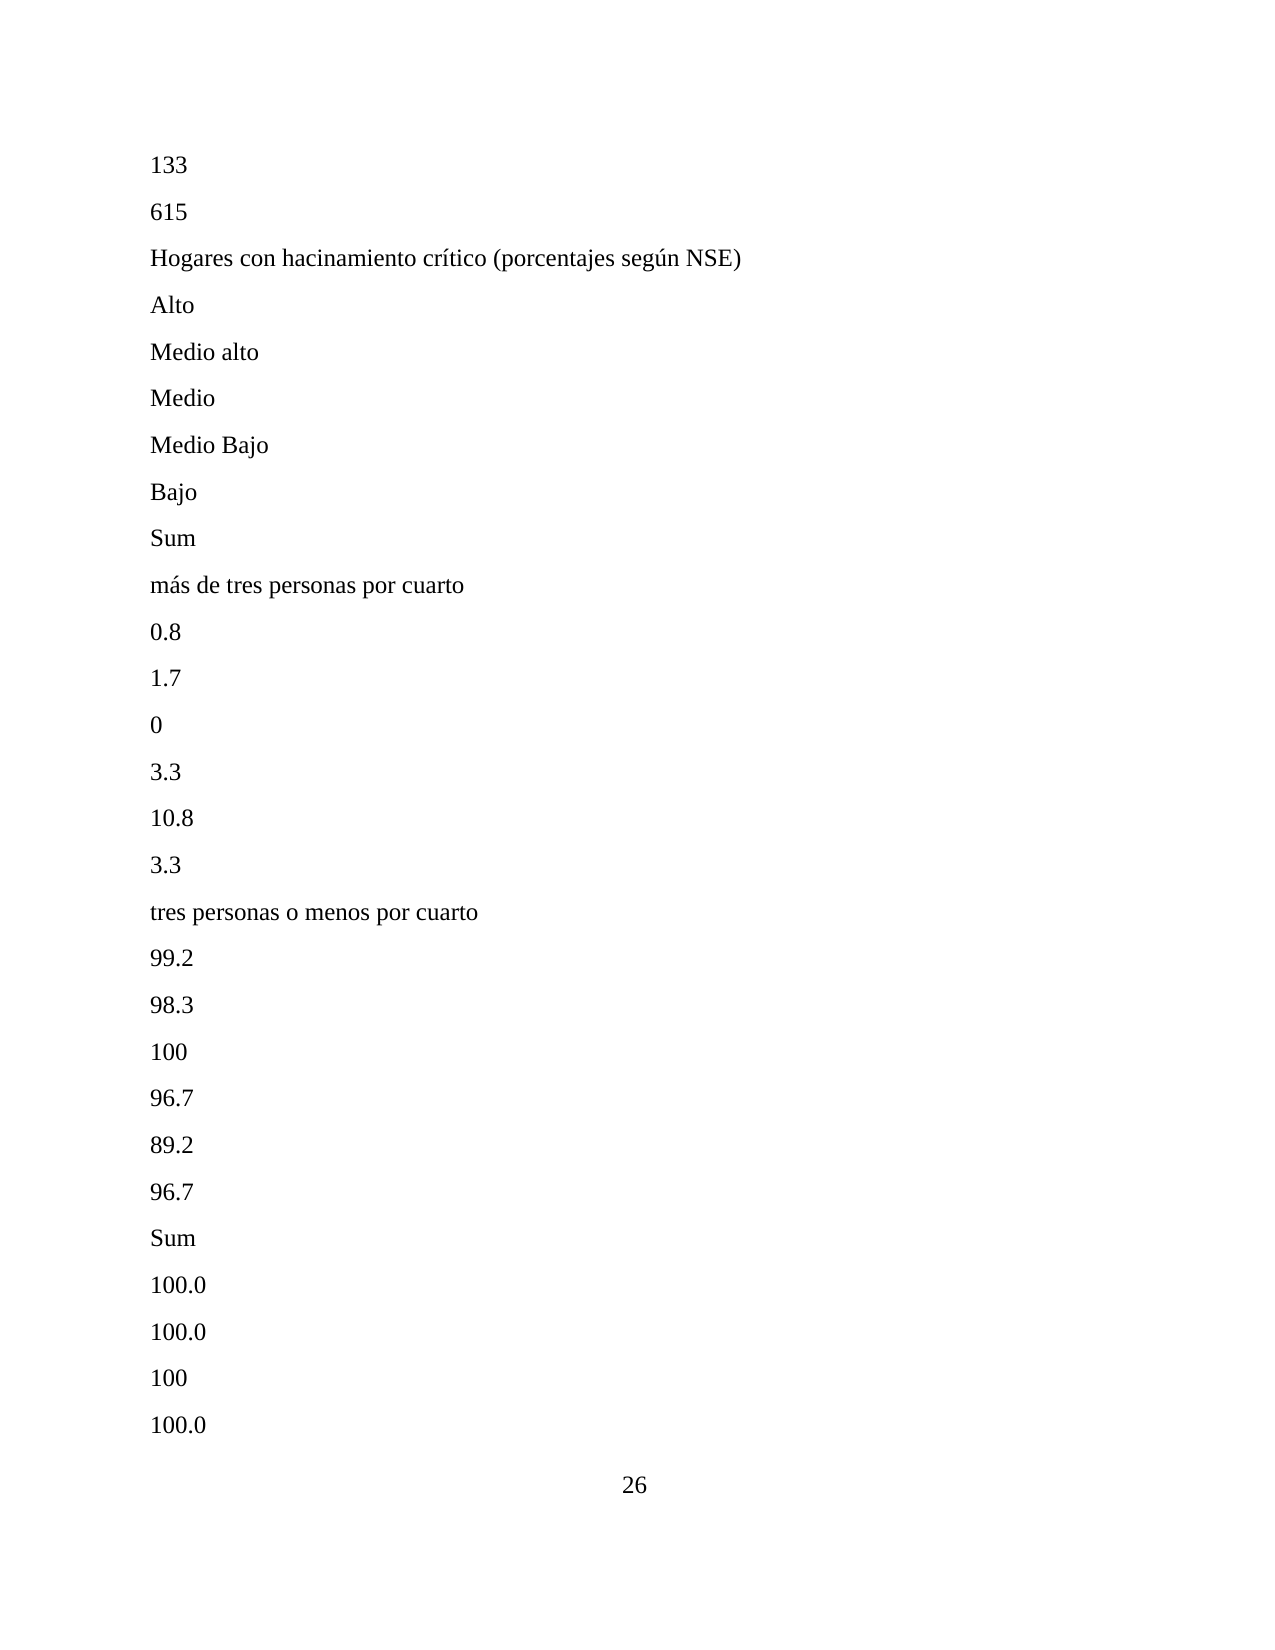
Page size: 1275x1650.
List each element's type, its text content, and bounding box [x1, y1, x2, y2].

text Bajo [150, 477, 1125, 505]
text Medio [150, 383, 1125, 412]
text 615 [150, 197, 1125, 225]
text 3.3 [150, 757, 1125, 785]
text 96.7 [150, 1177, 1125, 1205]
text 100 [150, 1037, 1125, 1065]
text 98.3 [150, 990, 1125, 1019]
text Alto [150, 290, 1125, 319]
text más de tres personas por cuarto [150, 570, 1125, 599]
text Sum [150, 523, 1125, 552]
text Medio alto [150, 337, 1125, 365]
text 100.0 [150, 1270, 1125, 1299]
text 1.7 [150, 663, 1125, 692]
text 100.0 [150, 1317, 1125, 1345]
text 100.0 [150, 1410, 1125, 1439]
text tres personas o menos por cuarto [150, 897, 1125, 925]
text 133 [150, 150, 1125, 179]
text 0.8 [150, 617, 1125, 645]
text 89.2 [150, 1130, 1125, 1159]
text 10.8 [150, 803, 1125, 832]
text 99.2 [150, 943, 1125, 972]
text 96.7 [150, 1083, 1125, 1112]
text 100 [150, 1363, 1125, 1392]
text 3.3 [150, 850, 1125, 879]
text 0 [150, 710, 1125, 739]
text Sum [150, 1223, 1125, 1252]
text Hogares con hacinamiento crítico (porcentajes según NSE) [150, 243, 1125, 272]
text Medio Bajo [150, 430, 1125, 459]
